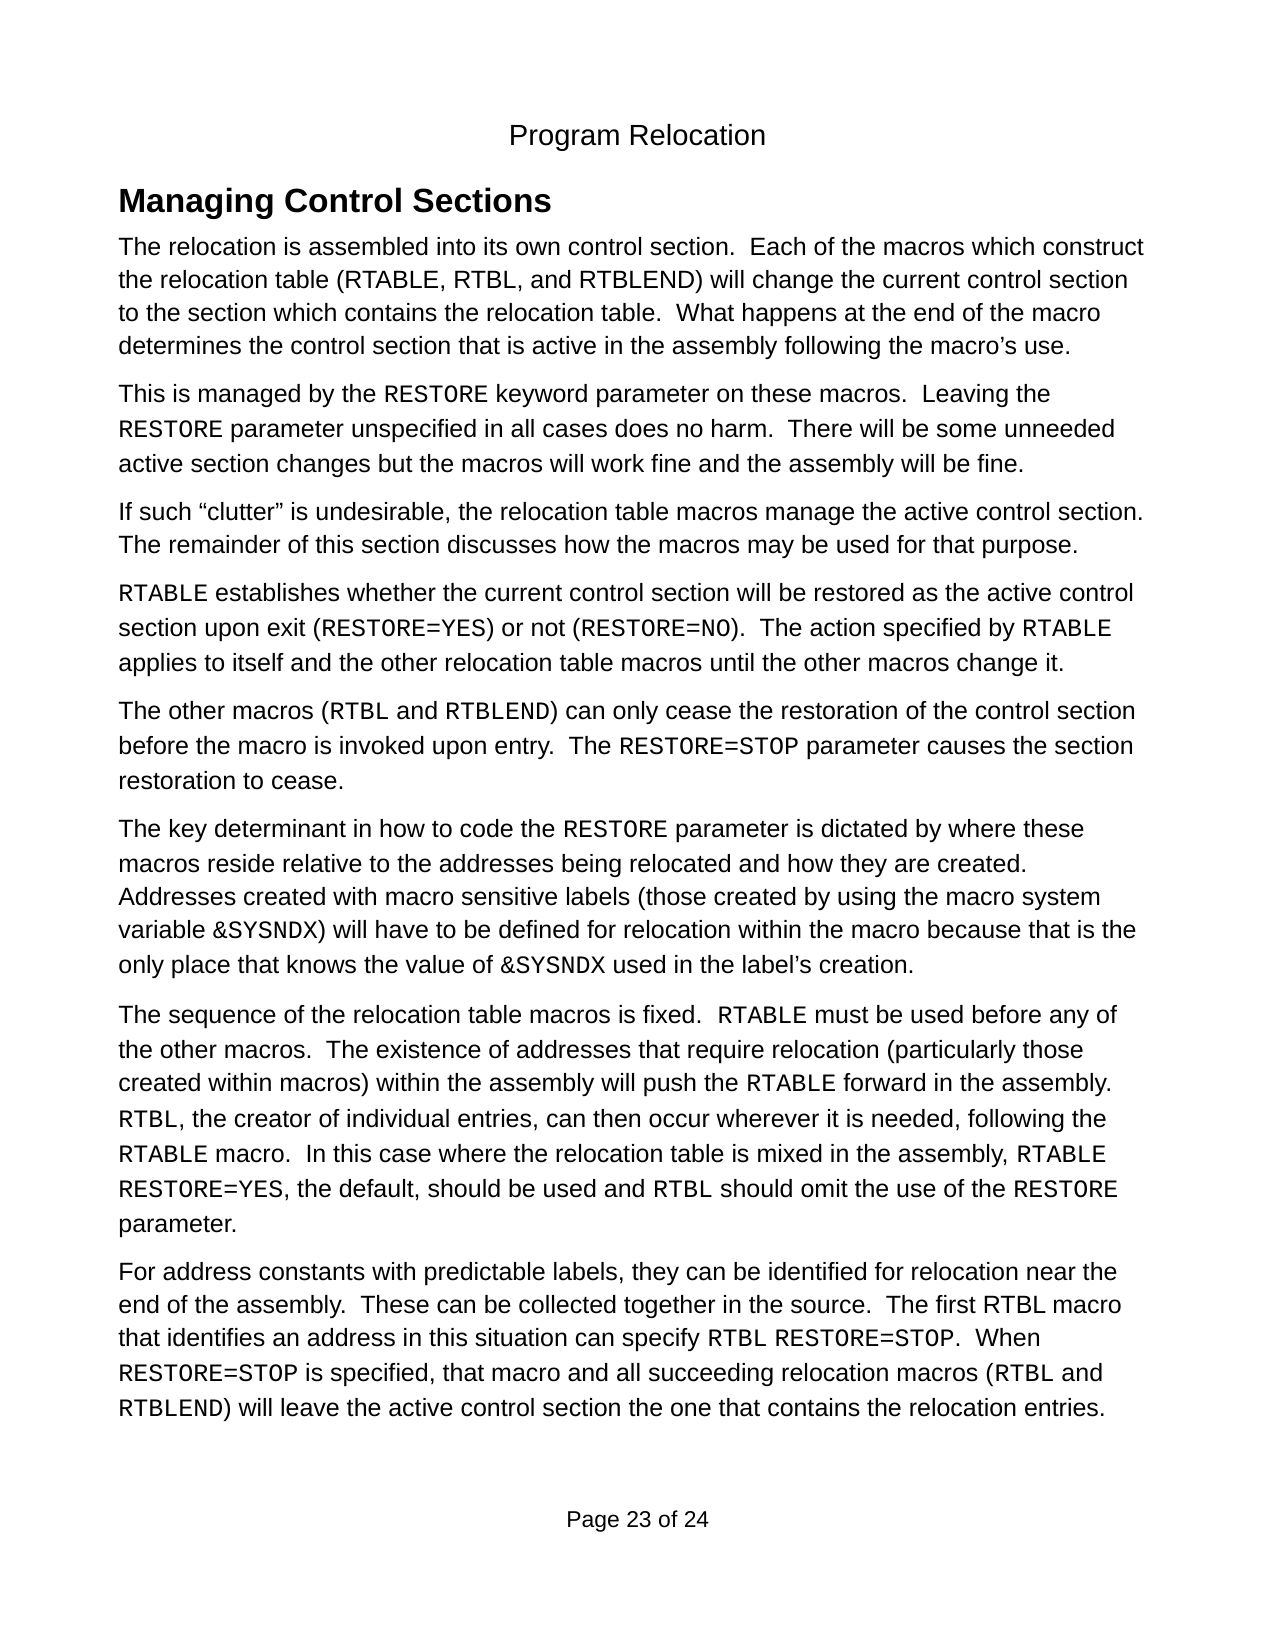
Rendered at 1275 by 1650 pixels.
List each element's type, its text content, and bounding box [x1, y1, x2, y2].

text The relocation is assembled into its own control section. Each of the macros which construct the relocation table (RTABLE, RTBL, and RTBLEND) will change the current control section to the section which contains the relocation table. What happens at the end of the macro determines the control section that is active in the assembly following the macro’s use. [118, 232, 1157, 360]
text The key determinant in how to code the RESTORE parameter is dictated by where these macros reside relative to the addresses being relocated and how they are created. Addresses created with macro sensitive labels (those created by using the macro system variable &SYSNDX) will have to be defined for relocation within the macro because that is the only place that knows the value of &SYSNDX used in the label’s creation. [118, 814, 1157, 981]
text For address constants with predictable labels, they can be identified for relocation near the end of the assembly. These can be collected together in the source. The first RTBL macro that identifies an address in this situation can specify RTBL RESTORE=STOP. When RESTORE=STOP is specified, that macro and all succeeding relocation macros (RTBL and RTBLEND) will leave the active control section the one that contains the relocation entries. [118, 1257, 1157, 1424]
subtitle Managing Control Sections [118, 181, 1157, 220]
text The other macros (RTBL and RTBLEND) can only cease the restoration of the control section before the macro is invoked upon entry. The RESTORE=STOP parameter causes the section restoration to cease. [118, 696, 1157, 795]
text This is managed by the RESTORE keyword parameter on these macros. Leaving the RESTORE parameter unspecified in all cases does no harm. There will be some unneeded active section changes but the macros will work fine and the assembly will be fine. [118, 379, 1157, 478]
text RTABLE establishes whether the current control section will be restored as the active control section upon exit (RESTORE=YES) or not (RESTORE=NO). The action specified by RTABLE applies to itself and the other relocation table macros until the other macros change it. [118, 578, 1157, 677]
text The sequence of the relocation table macros is fixed. RTABLE must be used before any of the other macros. The existence of addresses that require relocation (particularly those created within macros) within the assembly will push the RTABLE forward in the assembly. RTBL, the creator of individual entries, can then occur wherever it is needed, following the RTABLE macro. In this case where the relocation table is mixed in the assembly, RTABLE RESTORE=YES, the default, should be used and RTBL should omit the use of the RESTORE parameter. [118, 1000, 1157, 1238]
text If such “clutter” is undesirable, the relocation table macros manage the active control section. The remainder of this section discusses how the macros may be used for that purpose. [118, 497, 1157, 559]
